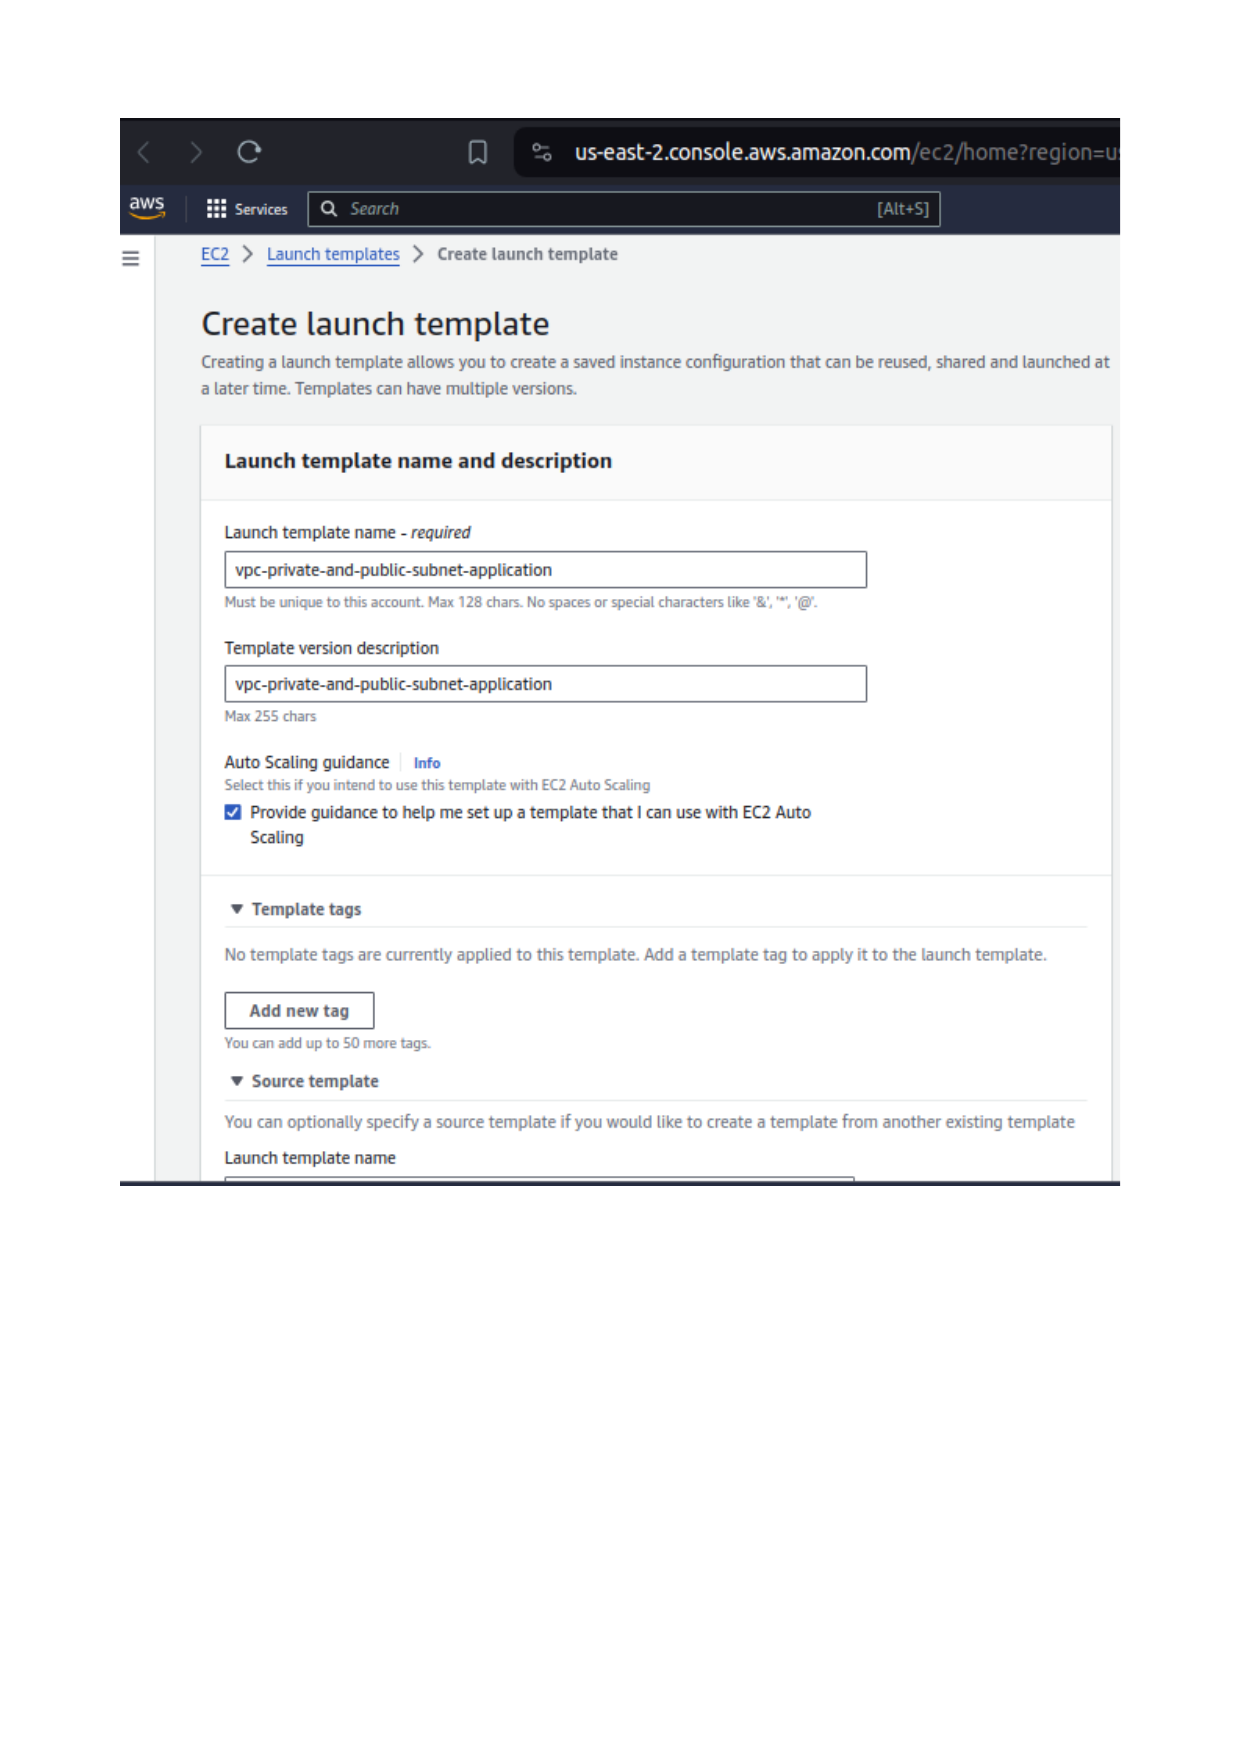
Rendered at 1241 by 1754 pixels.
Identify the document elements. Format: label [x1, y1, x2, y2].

picture [120, 118, 1121, 1186]
